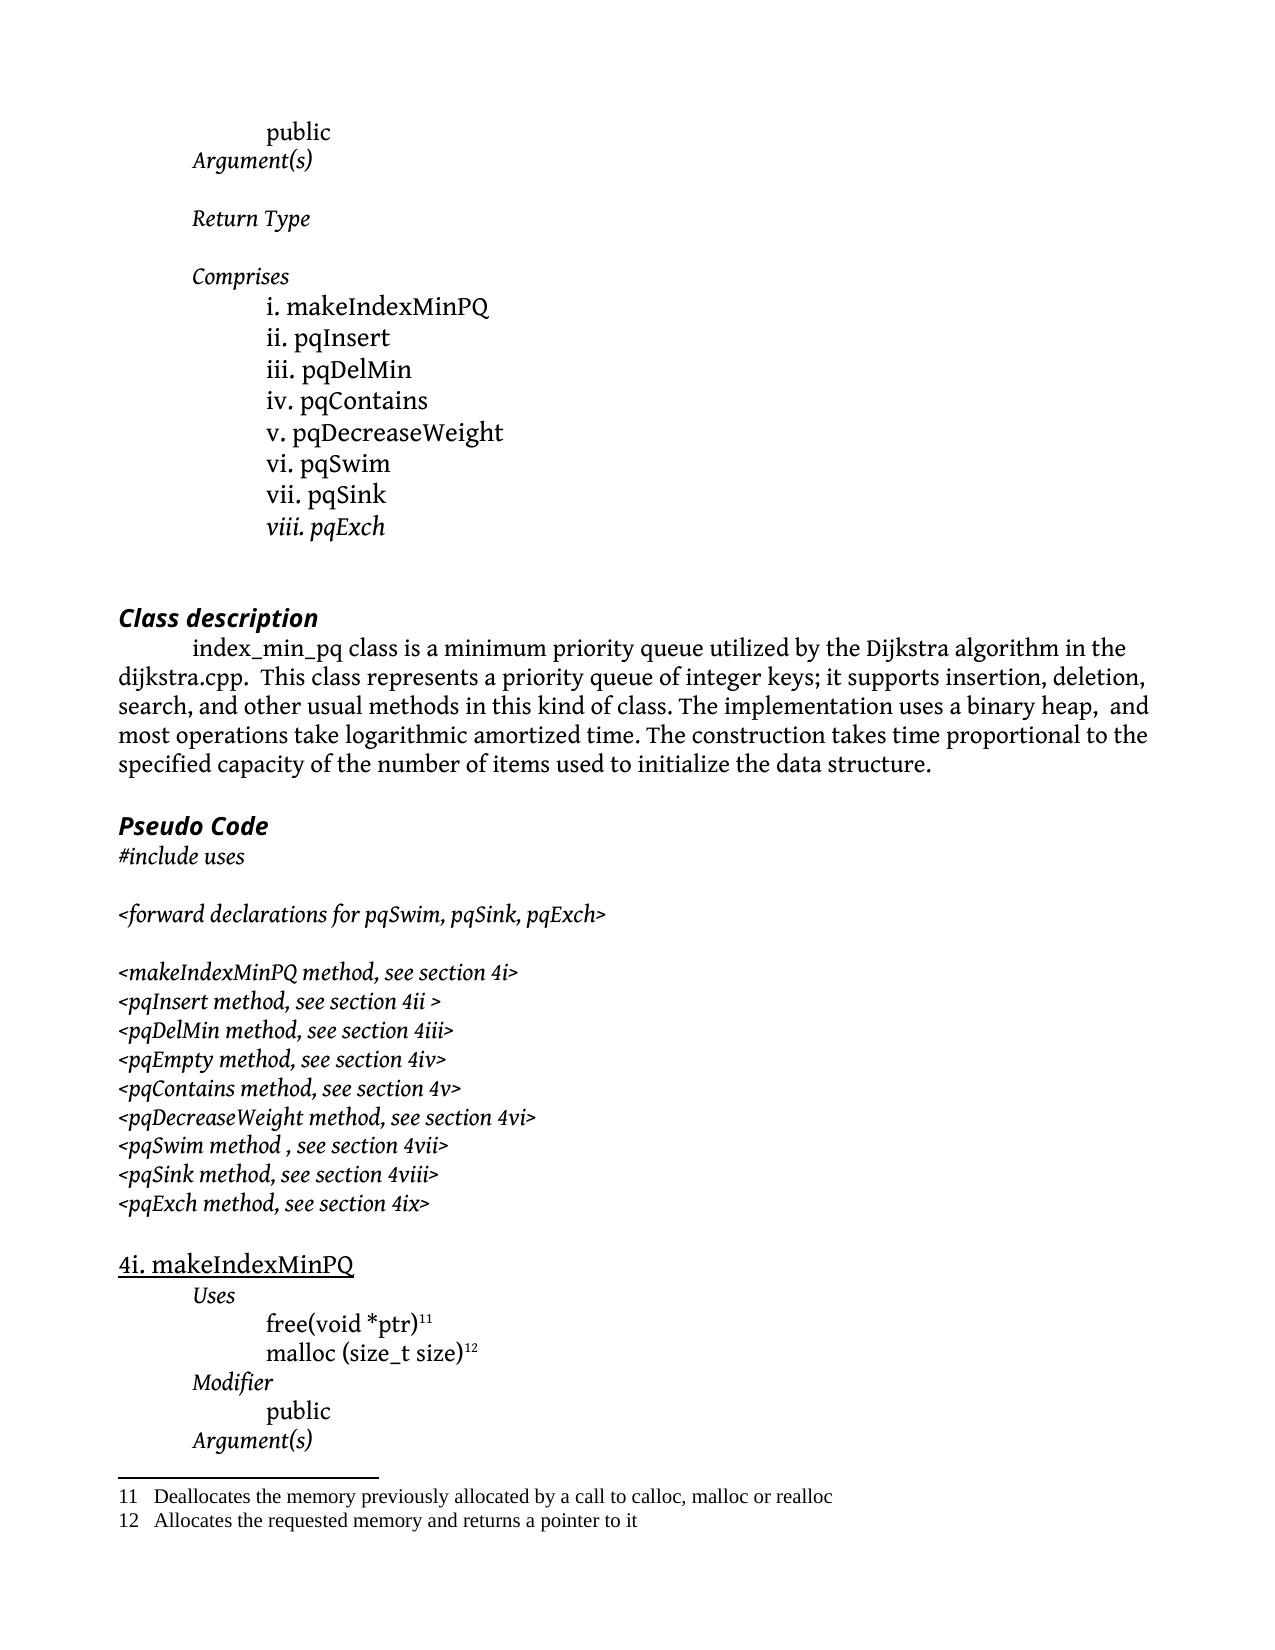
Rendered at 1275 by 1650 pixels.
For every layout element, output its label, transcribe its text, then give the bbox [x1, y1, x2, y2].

text v. pqDecreaseWeight [118, 417, 1157, 449]
text <pqInsert method, see section 4ii > [118, 987, 1157, 1016]
text malloc (size_t size) [118, 1339, 1157, 1368]
text Pseudo Code [118, 808, 1157, 842]
text <pqSwim method , see section 4vii> [118, 1132, 1157, 1161]
text <pqContains method, see section 4v> [118, 1074, 1157, 1103]
text Class description [118, 601, 1157, 635]
text Deallocates the memory previously allocated by a call to calloc, malloc or realloc [118, 1484, 1157, 1508]
text Uses [118, 1282, 1157, 1311]
text i. makeIndexMinPQ [118, 292, 1157, 323]
text vii. pqSink [118, 480, 1157, 511]
text public [118, 1397, 1157, 1426]
text free(void *ptr) [118, 1311, 1157, 1339]
text ii. pqInsert [118, 323, 1157, 354]
text viii. pqExch [118, 511, 1157, 543]
text <pqDecreaseWeight method, see section 4vi> [118, 1103, 1157, 1132]
text <forward declarations for pqSwim, pqSink, pqExch> [118, 900, 1157, 929]
text <pqEmpty method, see section 4iv> [118, 1045, 1157, 1074]
text <pqSink method, see section 4viii> [118, 1161, 1157, 1190]
text #include uses [118, 842, 1157, 871]
text vi. pqSwim [118, 449, 1157, 480]
text iv. pqContains [118, 386, 1157, 417]
text Comprises [118, 263, 1157, 292]
text Modifier [118, 1368, 1157, 1397]
text <pqExch method, see section 4ix> [118, 1190, 1157, 1219]
text Allocates the requested memory and returns a pointer to it [118, 1508, 1157, 1532]
text iii. pqDelMin [118, 354, 1157, 386]
text Argument(s) [118, 1426, 1157, 1455]
text Return Type [118, 205, 1157, 234]
text Argument(s) [118, 147, 1157, 176]
text public [118, 118, 1157, 147]
text index_min_pq class is a minimum priority queue utilized by the Dijkstra algorithm in the dijkstra.cpp. This class represents a priority queue of integer keys; it supports insertion, deletion, search, and other usual methods in this kind of class. The implementation uses a binary heap, and most operations take logarithmic amortized time. The construction takes time proportional to the specified capacity of the number of items used to initialize the data structure. [118, 635, 1157, 779]
text <makeIndexMinPQ method, see section 4i> [118, 958, 1157, 987]
text <pqDelMin method, see section 4iii> [118, 1016, 1157, 1045]
text 4i. makeIndexMinPQ [118, 1250, 1157, 1282]
